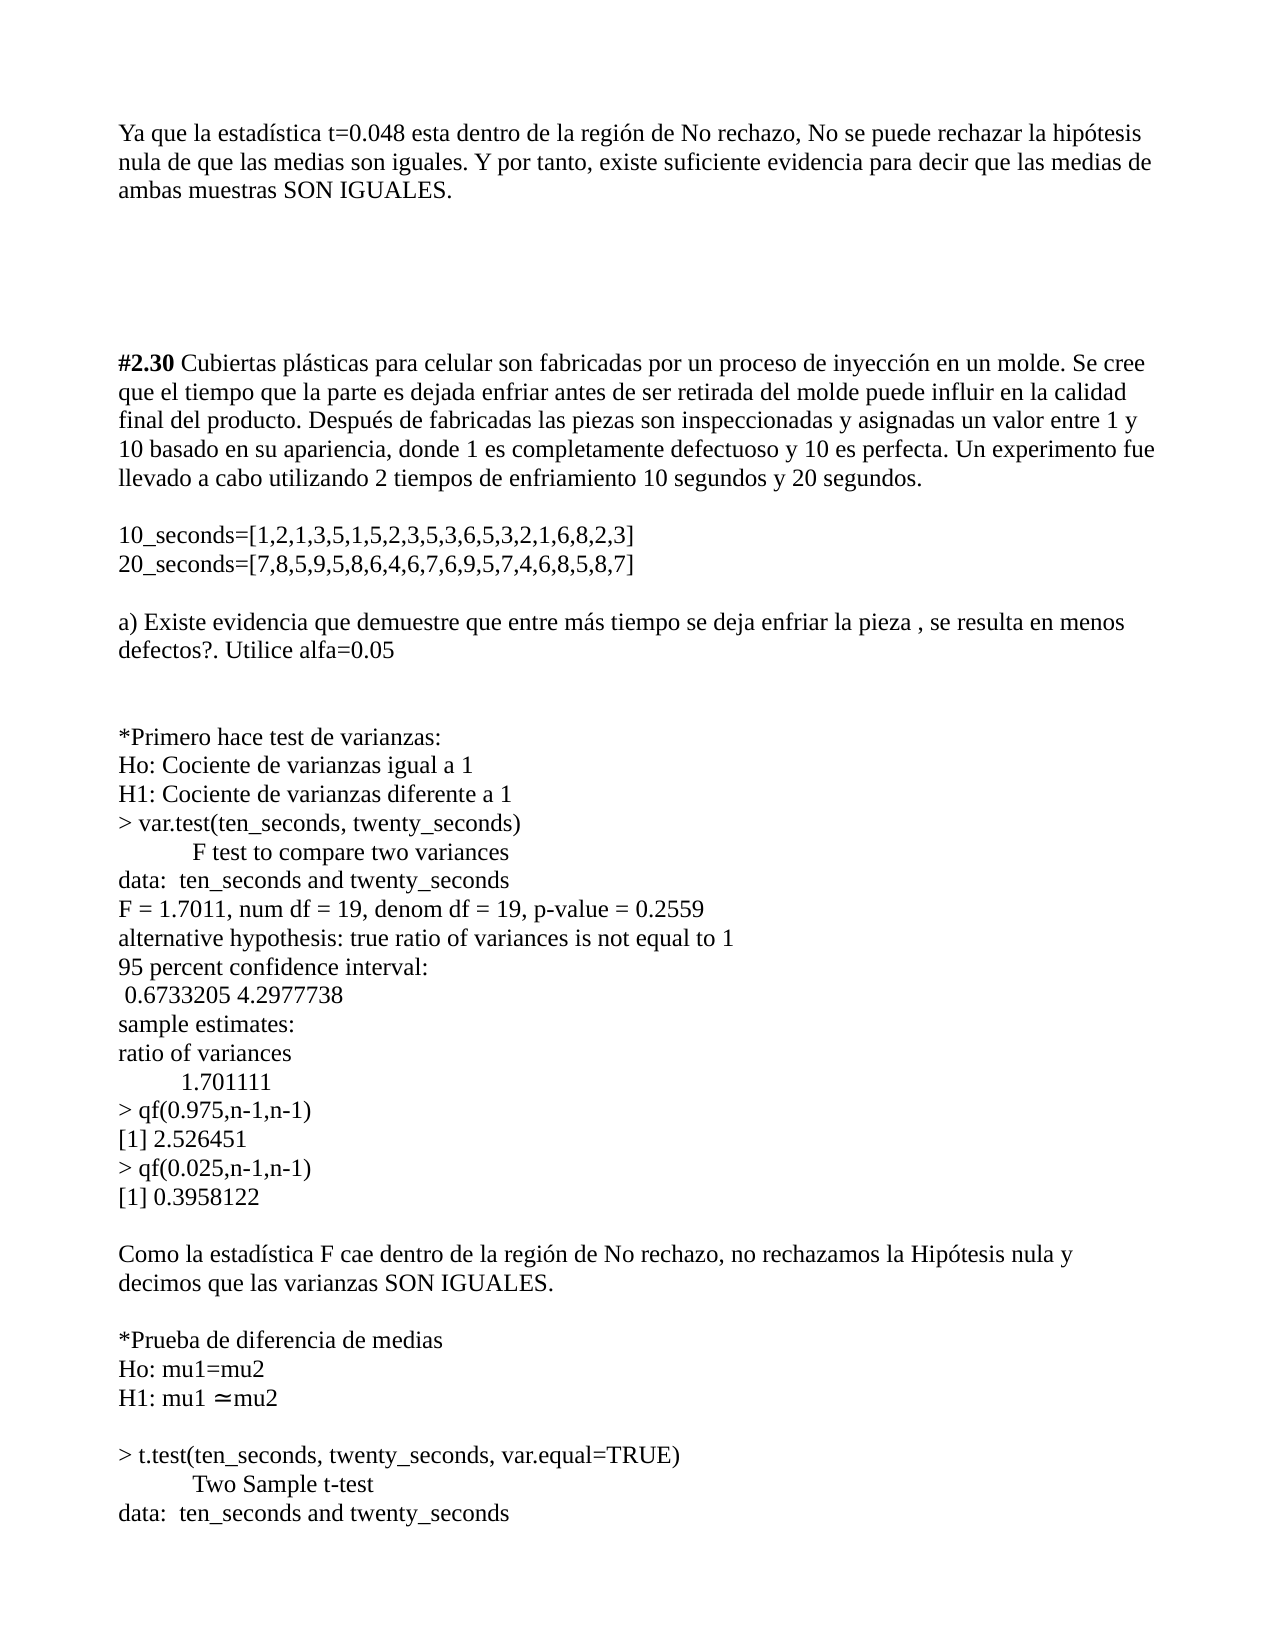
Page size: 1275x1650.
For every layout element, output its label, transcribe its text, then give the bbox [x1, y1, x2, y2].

text Ho: mu1=mu2 [118, 1354, 1157, 1383]
text > var.test(ten_seconds, twenty_seconds) [118, 808, 1157, 837]
text > qf(0.975,n-1,n-1) [118, 1096, 1157, 1124]
text H1: Cociente de varianzas diferente a 1 [118, 779, 1157, 808]
text 95 percent confidence interval: [118, 952, 1157, 981]
text F test to compare two variances [118, 837, 1157, 866]
text 10_seconds=[1,2,1,3,5,1,5,2,3,5,3,6,5,3,2,1,6,8,2,3] [118, 521, 1157, 549]
text sample estimates: [118, 1009, 1157, 1038]
text [1] 2.526451 [118, 1124, 1157, 1153]
text data: ten_seconds and twenty_seconds [118, 1498, 1157, 1527]
text Ya que la estadística t=0.048 esta dentro de la región de No rechazo, No se puede rechazar la hipótesis nula de que las medias son iguales. Y por tanto, existe suficiente evidencia para decir que las medias de ambas muestras SON IGUALES. [118, 118, 1157, 204]
text 20_seconds=[7,8,5,9,5,8,6,4,6,7,6,9,5,7,4,6,8,5,8,7] [118, 549, 1157, 578]
text 0.6733205 4.2977738 [118, 981, 1157, 1009]
text a) Existe evidencia que demuestre que entre más tiempo se deja enfriar la pieza , se resulta en menos defectos?. Utilice alfa=0.05 [118, 607, 1157, 664]
text *Primero hace test de varianzas: [118, 722, 1157, 751]
text alternative hypothesis: true ratio of variances is not equal to 1 [118, 923, 1157, 952]
text > qf(0.025,n-1,n-1) [118, 1153, 1157, 1182]
text Como la estadística F cae dentro de la región de No rechazo, no rechazamos la Hipótesis nula y decimos que las varianzas SON IGUALES. [118, 1239, 1157, 1297]
text data: ten_seconds and twenty_seconds [118, 866, 1157, 894]
text *Prueba de diferencia de medias [118, 1326, 1157, 1354]
text H1: mu1 ≃mu2 [118, 1383, 1157, 1412]
text > t.test(ten_seconds, twenty_seconds, var.equal=TRUE) [118, 1441, 1157, 1469]
text [1] 0.3958122 [118, 1182, 1157, 1211]
text 1.701111 [118, 1067, 1157, 1096]
text F = 1.7011, num df = 19, denom df = 19, p-value = 0.2559 [118, 894, 1157, 923]
text Ho: Cociente de varianzas igual a 1 [118, 751, 1157, 779]
text Two Sample t-test [118, 1469, 1157, 1498]
text ratio of variances [118, 1038, 1157, 1067]
text #2.30 Cubiertas plásticas para celular son fabricadas por un proceso de inyección en un molde. Se cree que el tiempo que la parte es dejada enfriar antes de ser retirada del molde puede influir en la calidad final del producto. Después de fabricadas las piezas son inspeccionadas y asignadas un valor entre 1 y 10 basado en su apariencia, donde 1 es completamente defectuoso y 10 es perfecta. Un experimento fue llevado a cabo utilizando 2 tiempos de enfriamiento 10 segundos y 20 segundos. [118, 348, 1157, 492]
